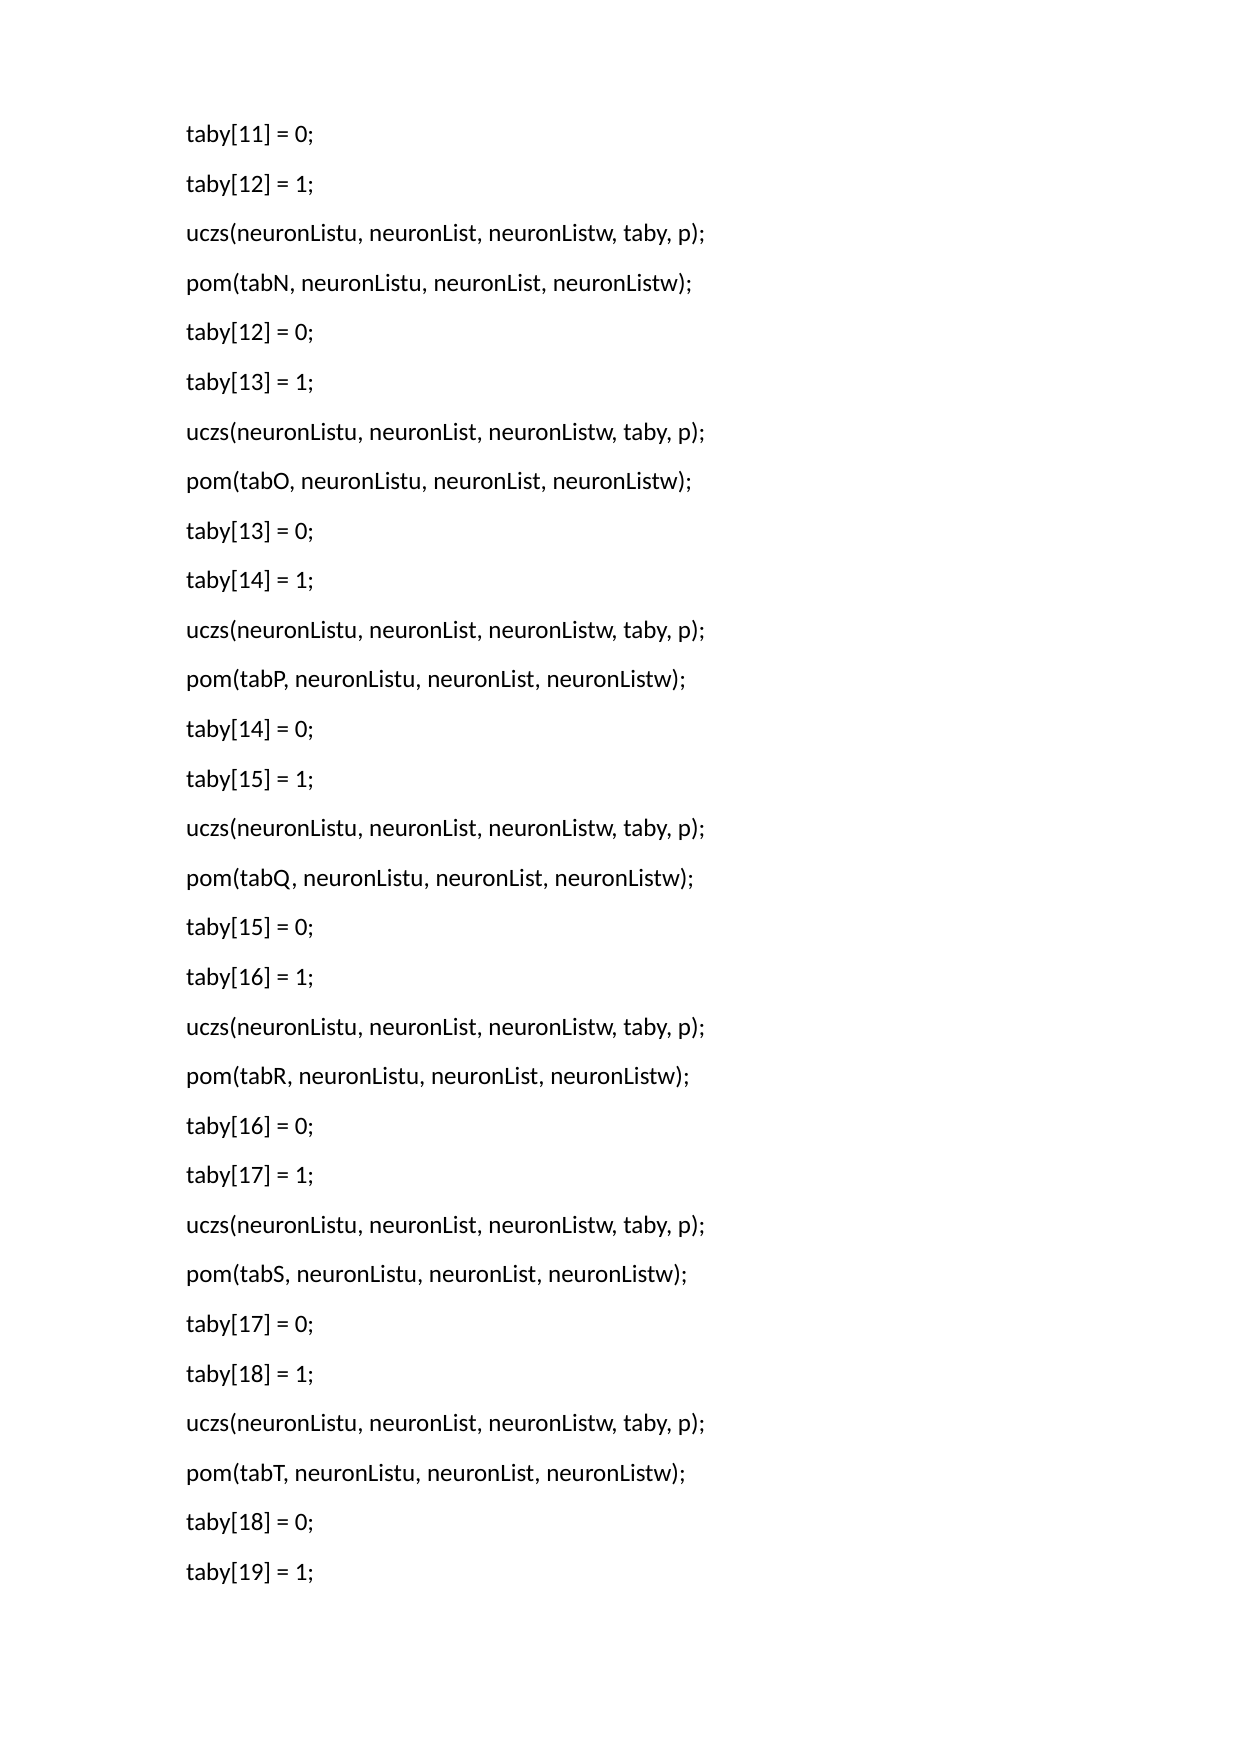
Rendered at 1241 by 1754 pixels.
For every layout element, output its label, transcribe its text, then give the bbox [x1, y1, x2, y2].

text pom(tabP, neuronListu, neuronList, neuronListw); [118, 663, 1122, 694]
text taby[15] = 0; [118, 911, 1122, 942]
text taby[14] = 0; [118, 713, 1122, 744]
text taby[11] = 0; [118, 118, 1122, 149]
text taby[16] = 0; [118, 1110, 1122, 1140]
text pom(tabR, neuronListu, neuronList, neuronListw); [118, 1060, 1122, 1091]
text uczs(neuronListu, neuronList, neuronListw, taby, p); [118, 217, 1122, 248]
text uczs(neuronListu, neuronList, neuronListw, taby, p); [118, 614, 1122, 644]
text taby[13] = 0; [118, 515, 1122, 545]
text taby[17] = 0; [118, 1308, 1122, 1339]
text pom(tabO, neuronListu, neuronList, neuronListw); [118, 465, 1122, 496]
text pom(tabN, neuronListu, neuronList, neuronListw); [118, 267, 1122, 297]
text taby[14] = 1; [118, 564, 1122, 595]
text taby[18] = 0; [118, 1506, 1122, 1537]
text taby[12] = 0; [118, 316, 1122, 347]
text taby[17] = 1; [118, 1159, 1122, 1190]
text taby[19] = 1; [118, 1556, 1122, 1587]
text uczs(neuronListu, neuronList, neuronListw, taby, p); [118, 1407, 1122, 1438]
text uczs(neuronListu, neuronList, neuronListw, taby, p); [118, 1011, 1122, 1041]
text taby[12] = 1; [118, 168, 1122, 198]
text pom(tabQ, neuronListu, neuronList, neuronListw); [118, 862, 1122, 892]
text taby[16] = 1; [118, 961, 1122, 992]
text taby[15] = 1; [118, 763, 1122, 793]
text uczs(neuronListu, neuronList, neuronListw, taby, p); [118, 812, 1122, 843]
text taby[18] = 1; [118, 1358, 1122, 1388]
text pom(tabS, neuronListu, neuronList, neuronListw); [118, 1258, 1122, 1289]
text taby[13] = 1; [118, 366, 1122, 397]
text pom(tabT, neuronListu, neuronList, neuronListw); [118, 1457, 1122, 1487]
text uczs(neuronListu, neuronList, neuronListw, taby, p); [118, 416, 1122, 446]
text uczs(neuronListu, neuronList, neuronListw, taby, p); [118, 1209, 1122, 1239]
